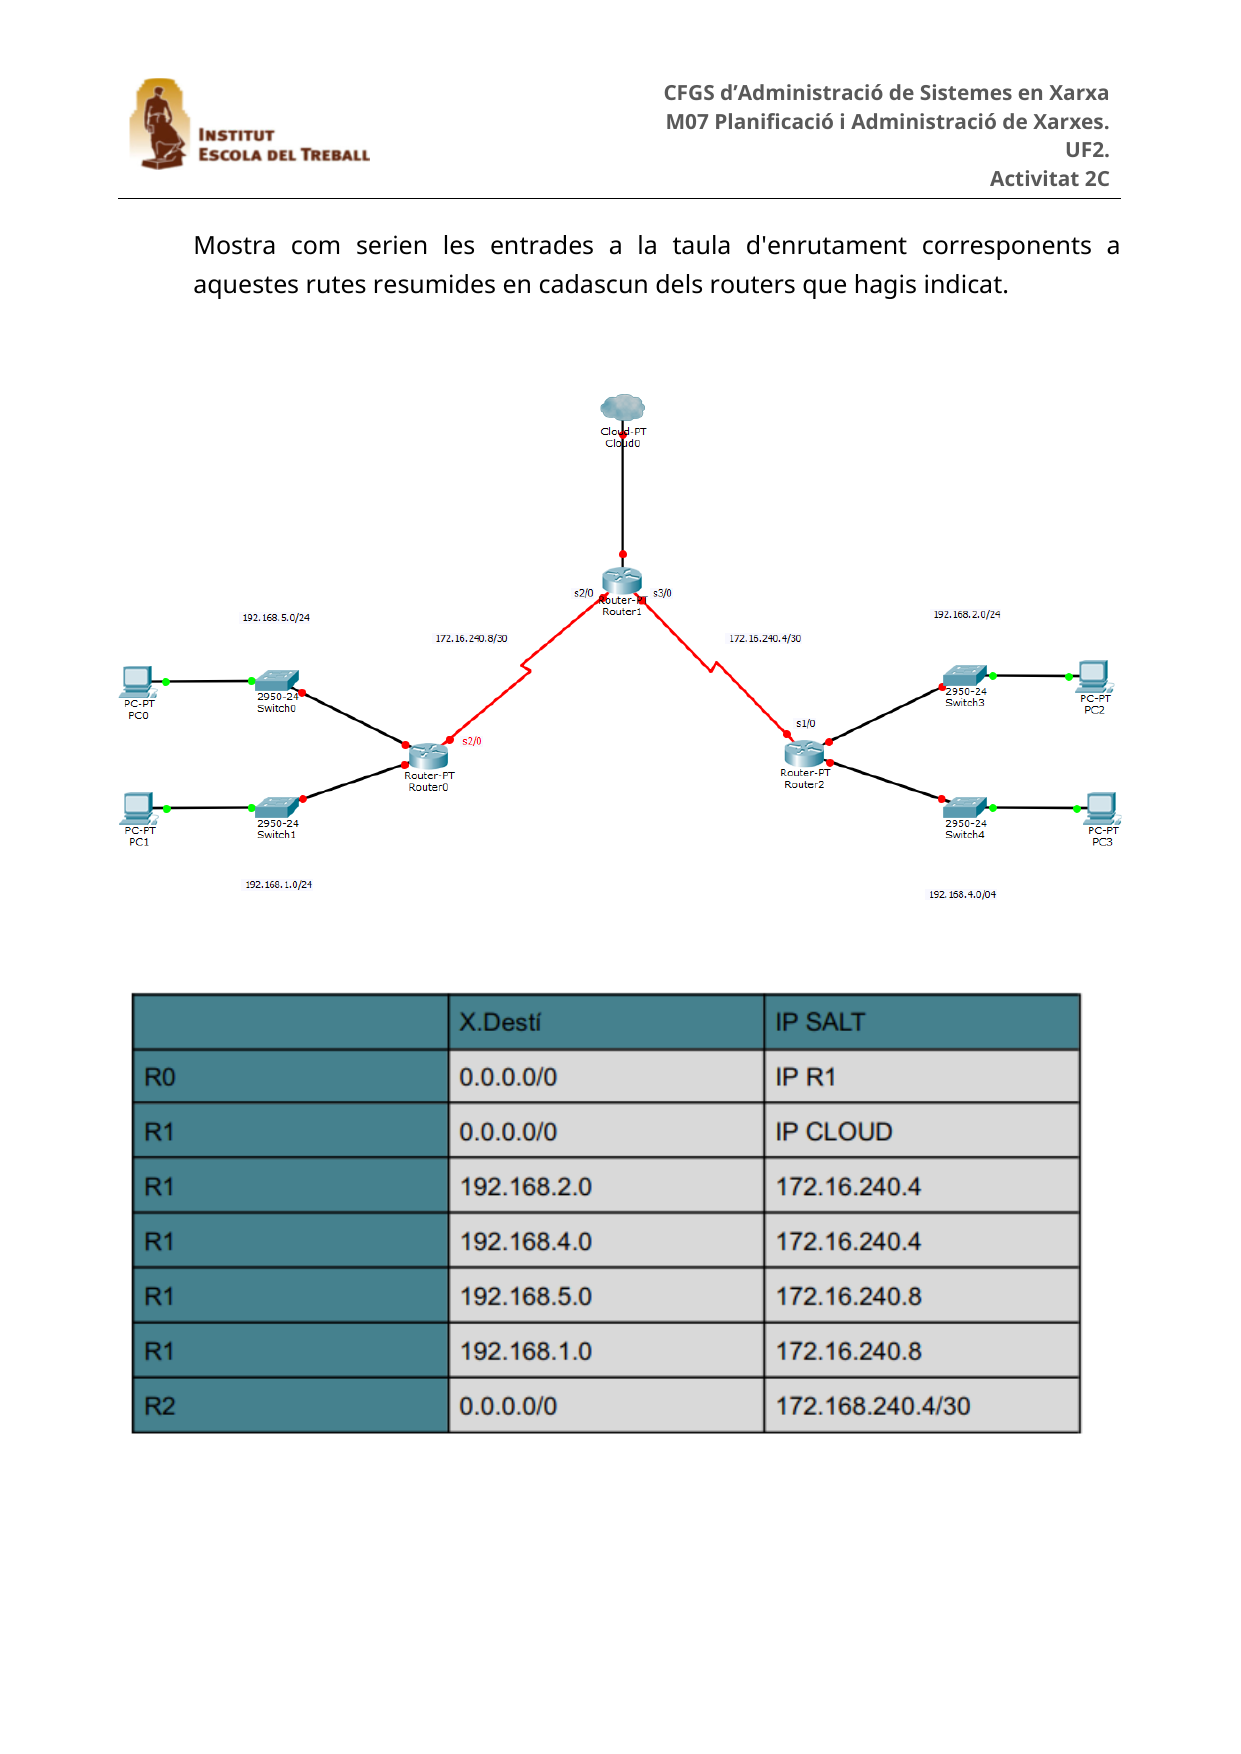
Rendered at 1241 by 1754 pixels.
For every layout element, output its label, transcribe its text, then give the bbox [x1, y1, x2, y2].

picture [118, 973, 1117, 1451]
list Mostra com serien les entrades a la taula d'enrutament corresponents a aquestes rutes resumides en cadascun dels routers que hagis indicat. [193, 227, 1122, 301]
picture [129, 78, 370, 170]
picture [118, 394, 1122, 900]
